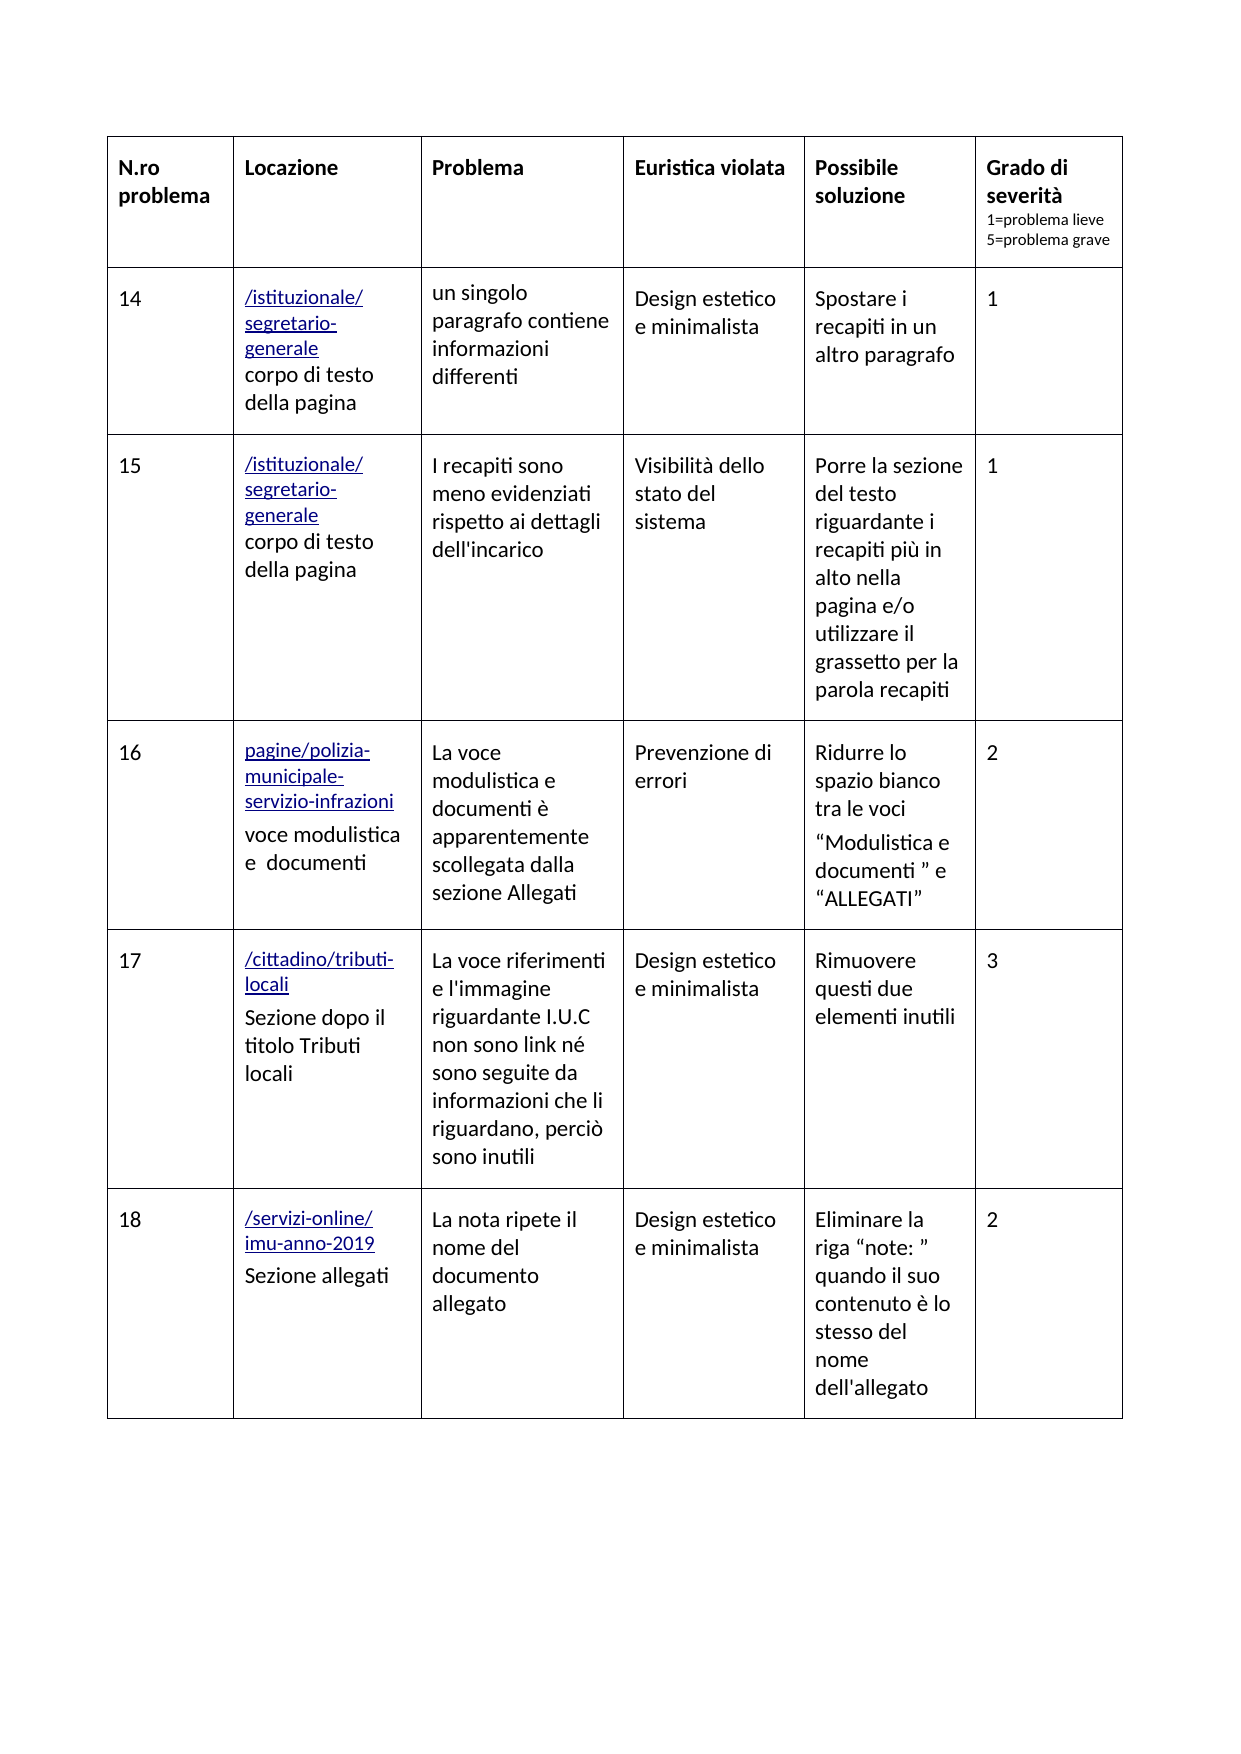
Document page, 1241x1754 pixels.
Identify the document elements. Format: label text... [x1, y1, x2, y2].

table_cell Spostare i recapiti in un altro paragrafo [805, 268, 975, 434]
table_header Grado di severità 1=problema lieve 5=problema grave [976, 137, 1122, 267]
table_cell Design estetico e minimalista [624, 1189, 804, 1418]
table_cell un singolo paragrafo contiene informazioni differenti [422, 268, 623, 434]
table_cell Design estetico e minimalista [624, 930, 804, 1188]
table_cell 17 [108, 930, 233, 1188]
table_cell Ridurre lo spazio bianco tra le voci “Modulistica e documenti ” e “ALLEGATI” [805, 721, 975, 929]
table_cell /istituzionale/segretario-generale corpo di testo della pagina [234, 435, 421, 720]
table_cell Visibilità dello stato del sistema [624, 435, 804, 720]
table_cell La nota ripete il nome del documento allegato [422, 1189, 623, 1418]
table_cell /cittadino/tributi-locali Sezione dopo il titolo Tributi locali [234, 930, 421, 1188]
table_cell 1 [976, 435, 1122, 720]
table_cell Porre la sezione del testo riguardante i recapiti più in alto nella pagina e/o utilizzare il grassetto per la parola recapiti [805, 435, 975, 720]
table_cell 2 [976, 721, 1122, 929]
table_cell pagine/polizia-municipale-servizio-infrazioni voce modulistica e documenti [234, 721, 421, 929]
table_cell 18 [108, 1189, 233, 1418]
table_cell /servizi-online/imu-anno-2019 Sezione allegati [234, 1189, 421, 1418]
table_header Possibile soluzione [805, 137, 975, 267]
table_cell 1 [976, 268, 1122, 434]
table_cell I recapiti sono meno evidenziati rispetto ai dettagli dell'incarico [422, 435, 623, 720]
table_header Locazione [234, 137, 421, 267]
table_cell /istituzionale/segretario-generale corpo di testo della pagina [234, 268, 421, 434]
table_cell 14 [108, 268, 233, 434]
table_cell 2 [976, 1189, 1122, 1418]
table_header N.ro problema [108, 137, 233, 267]
table_header Problema [422, 137, 623, 267]
table_cell La voce riferimenti e l'immagine riguardante I.U.C non sono link né sono seguite da informazioni che li riguardano, perciò sono inutili [422, 930, 623, 1188]
table_cell Eliminare la riga “note: ” quando il suo contenuto è lo stesso del nome dell'allegato [805, 1189, 975, 1418]
table_cell Rimuovere questi due elementi inutili [805, 930, 975, 1188]
table_cell La voce modulistica e documenti è apparentemente scollegata dalla sezione Allegati [422, 721, 623, 929]
table_header Euristica violata [624, 137, 804, 267]
table_cell 15 [108, 435, 233, 720]
table_cell 16 [108, 721, 233, 929]
table_cell Design estetico e minimalista [624, 268, 804, 434]
table_cell 3 [976, 930, 1122, 1188]
table_cell Prevenzione di errori [624, 721, 804, 929]
